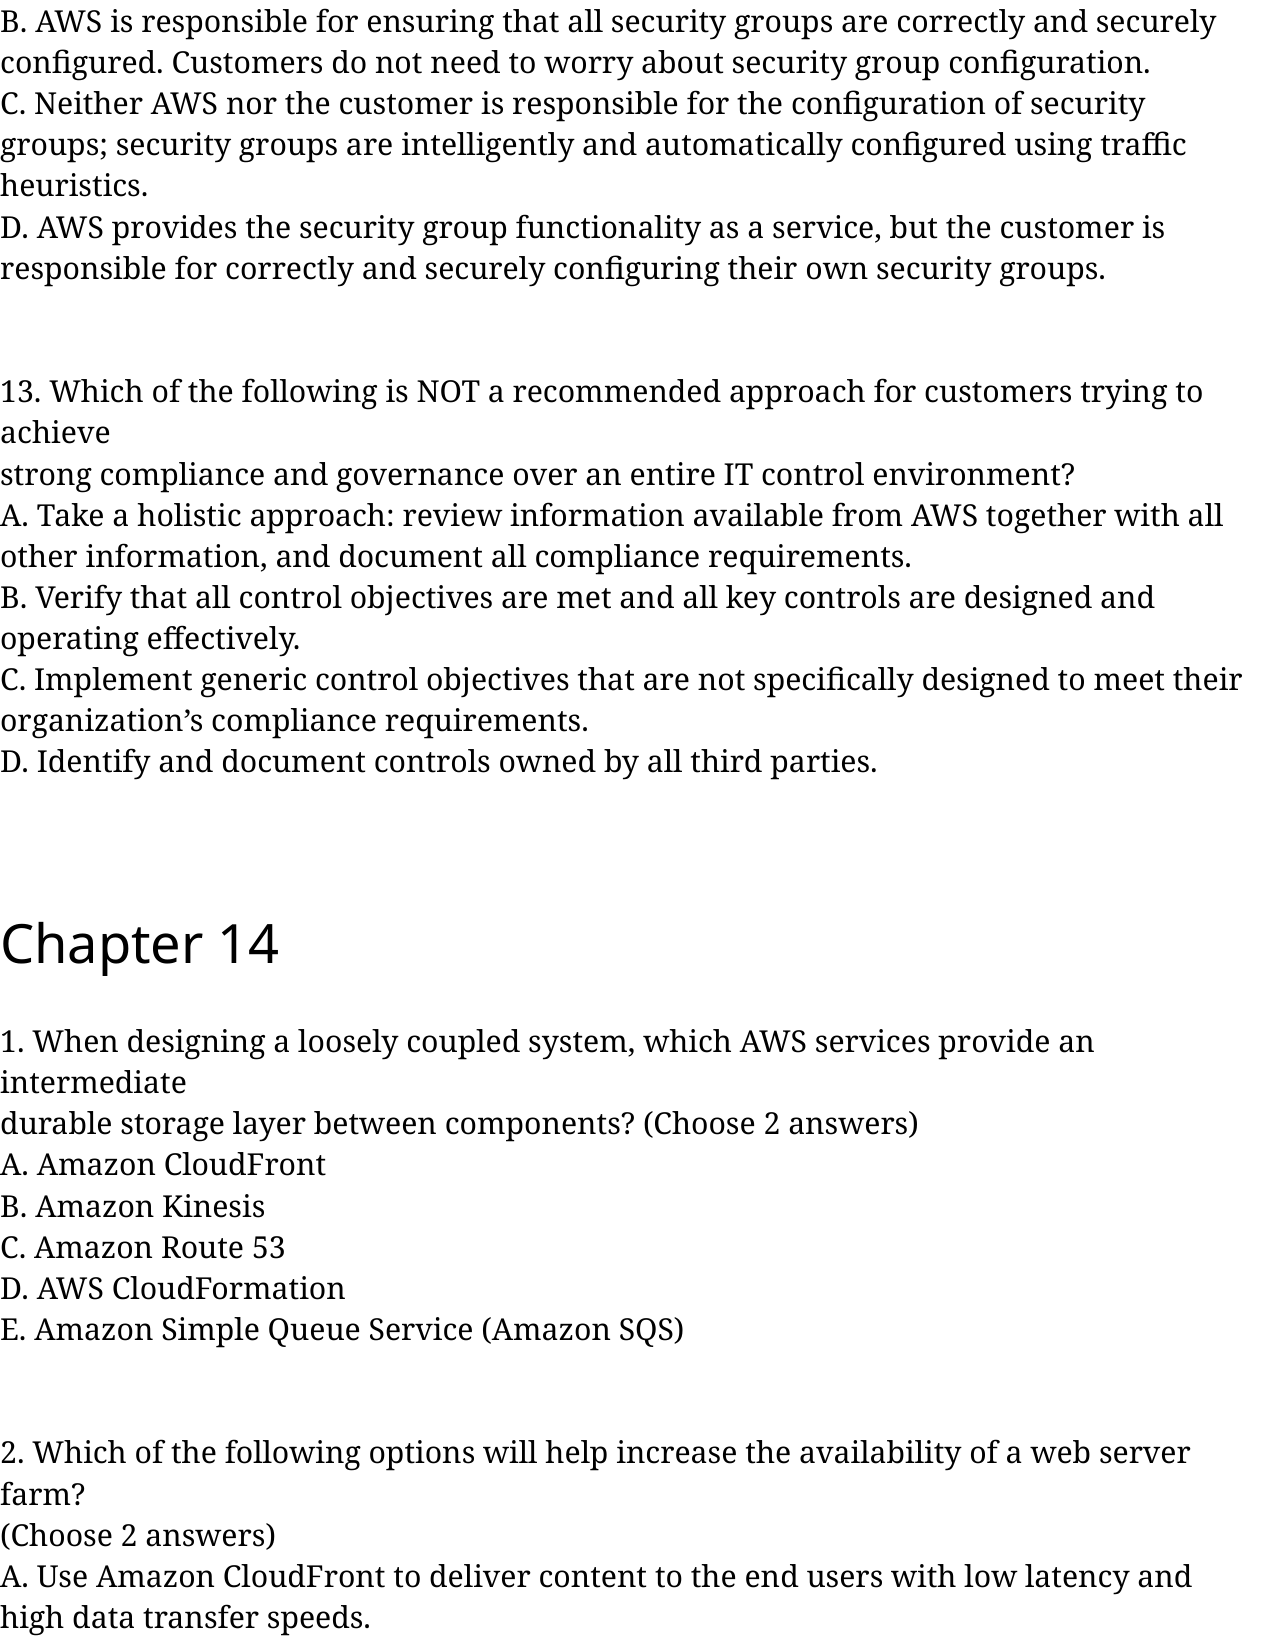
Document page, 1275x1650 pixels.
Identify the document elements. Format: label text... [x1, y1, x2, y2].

text durable storage layer between components? (Choose 2 answers) [0, 1102, 1275, 1143]
text operating effectively. [0, 617, 1275, 658]
text (Choose 2 answers) [0, 1514, 1275, 1555]
text E. Amazon Simple Queue Service (Amazon SQS) [0, 1308, 1275, 1349]
text responsible for correctly and securely configuring their own security groups. [0, 247, 1275, 288]
text C. Implement generic control objectives that are not specifically designed to meet their [0, 658, 1275, 699]
text D. Identify and document controls owned by all third parties. [0, 741, 1275, 782]
text A. Take a holistic approach: review information available from AWS together with all [0, 494, 1275, 535]
text other information, and document all compliance requirements. [0, 535, 1275, 576]
text Chapter 14 [0, 905, 1275, 979]
text 13. Which of the following is NOT a recommended approach for customers trying to achieve [0, 370, 1275, 453]
text 1. When designing a loosely coupled system, which AWS services provide an intermediate [0, 1020, 1275, 1102]
text C. Neither AWS nor the customer is responsible for the configuration of security [0, 82, 1275, 123]
text heuristics. [0, 164, 1275, 206]
text D. AWS CloudFormation [0, 1267, 1275, 1308]
text 2. Which of the following options will help increase the availability of a web server farm? [0, 1432, 1275, 1514]
text high data transfer speeds. [0, 1596, 1275, 1637]
text C. Amazon Route 53 [0, 1226, 1275, 1267]
text organization’s compliance requirements. [0, 699, 1275, 741]
text A. Use Amazon CloudFront to deliver content to the end users with low latency and [0, 1555, 1275, 1596]
text B. Verify that all control objectives are met and all key controls are designed and [0, 576, 1275, 617]
text B. Amazon Kinesis [0, 1185, 1275, 1226]
text D. AWS provides the security group functionality as a service, but the customer is [0, 206, 1275, 247]
text B. AWS is responsible for ensuring that all security groups are correctly and securely [0, 0, 1275, 41]
text configured. Customers do not need to worry about security group configuration. [0, 41, 1275, 82]
text groups; security groups are intelligently and automatically configured using traffic [0, 123, 1275, 164]
text strong compliance and governance over an entire IT control environment? [0, 453, 1275, 494]
text A. Amazon CloudFront [0, 1143, 1275, 1185]
